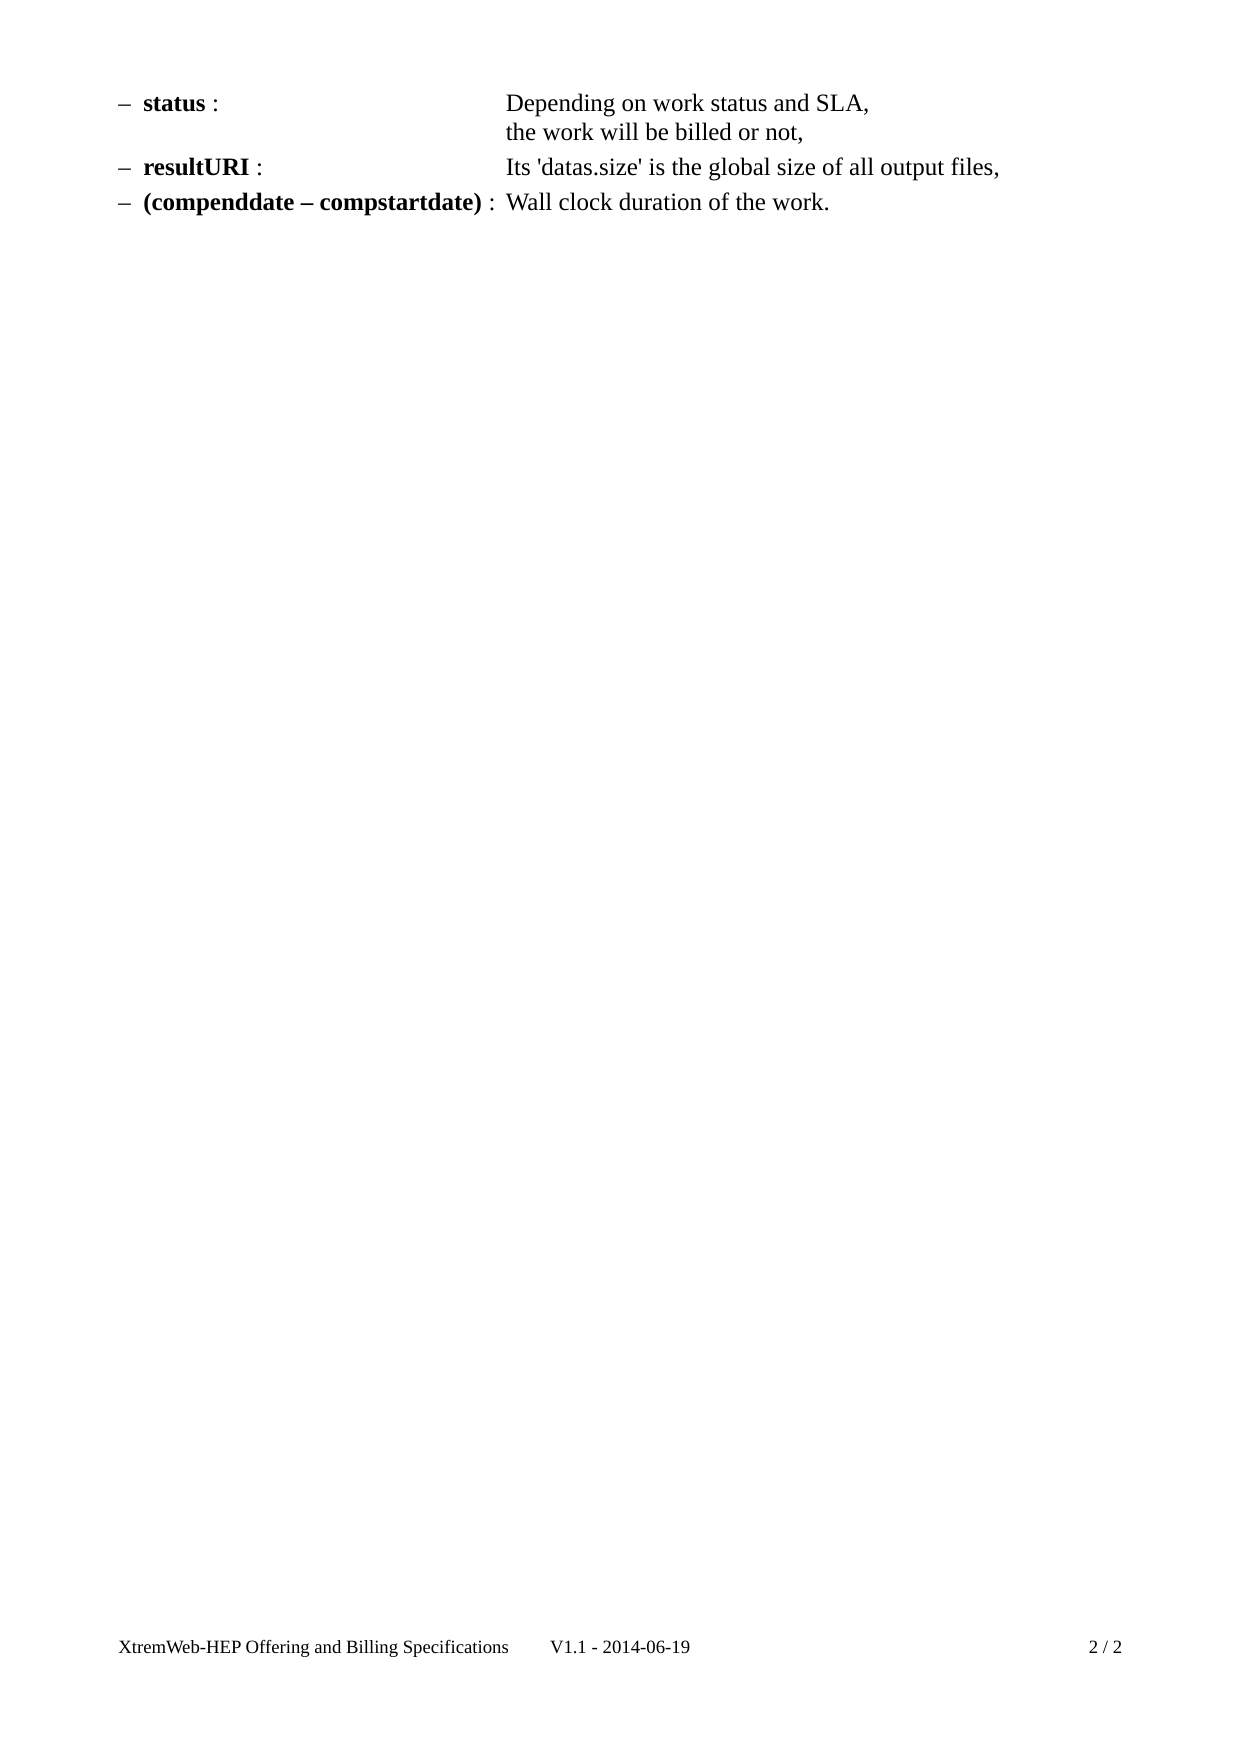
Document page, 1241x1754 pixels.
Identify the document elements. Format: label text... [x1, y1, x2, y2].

text – resultURI : Its 'datas.size' is the global size of all output files, [118, 152, 1122, 181]
text – status : Depending on work status and SLA, the work will be billed or not, [118, 88, 1122, 146]
text – (compenddate – compstartdate) : Wall clock duration of the work. [118, 187, 1122, 215]
